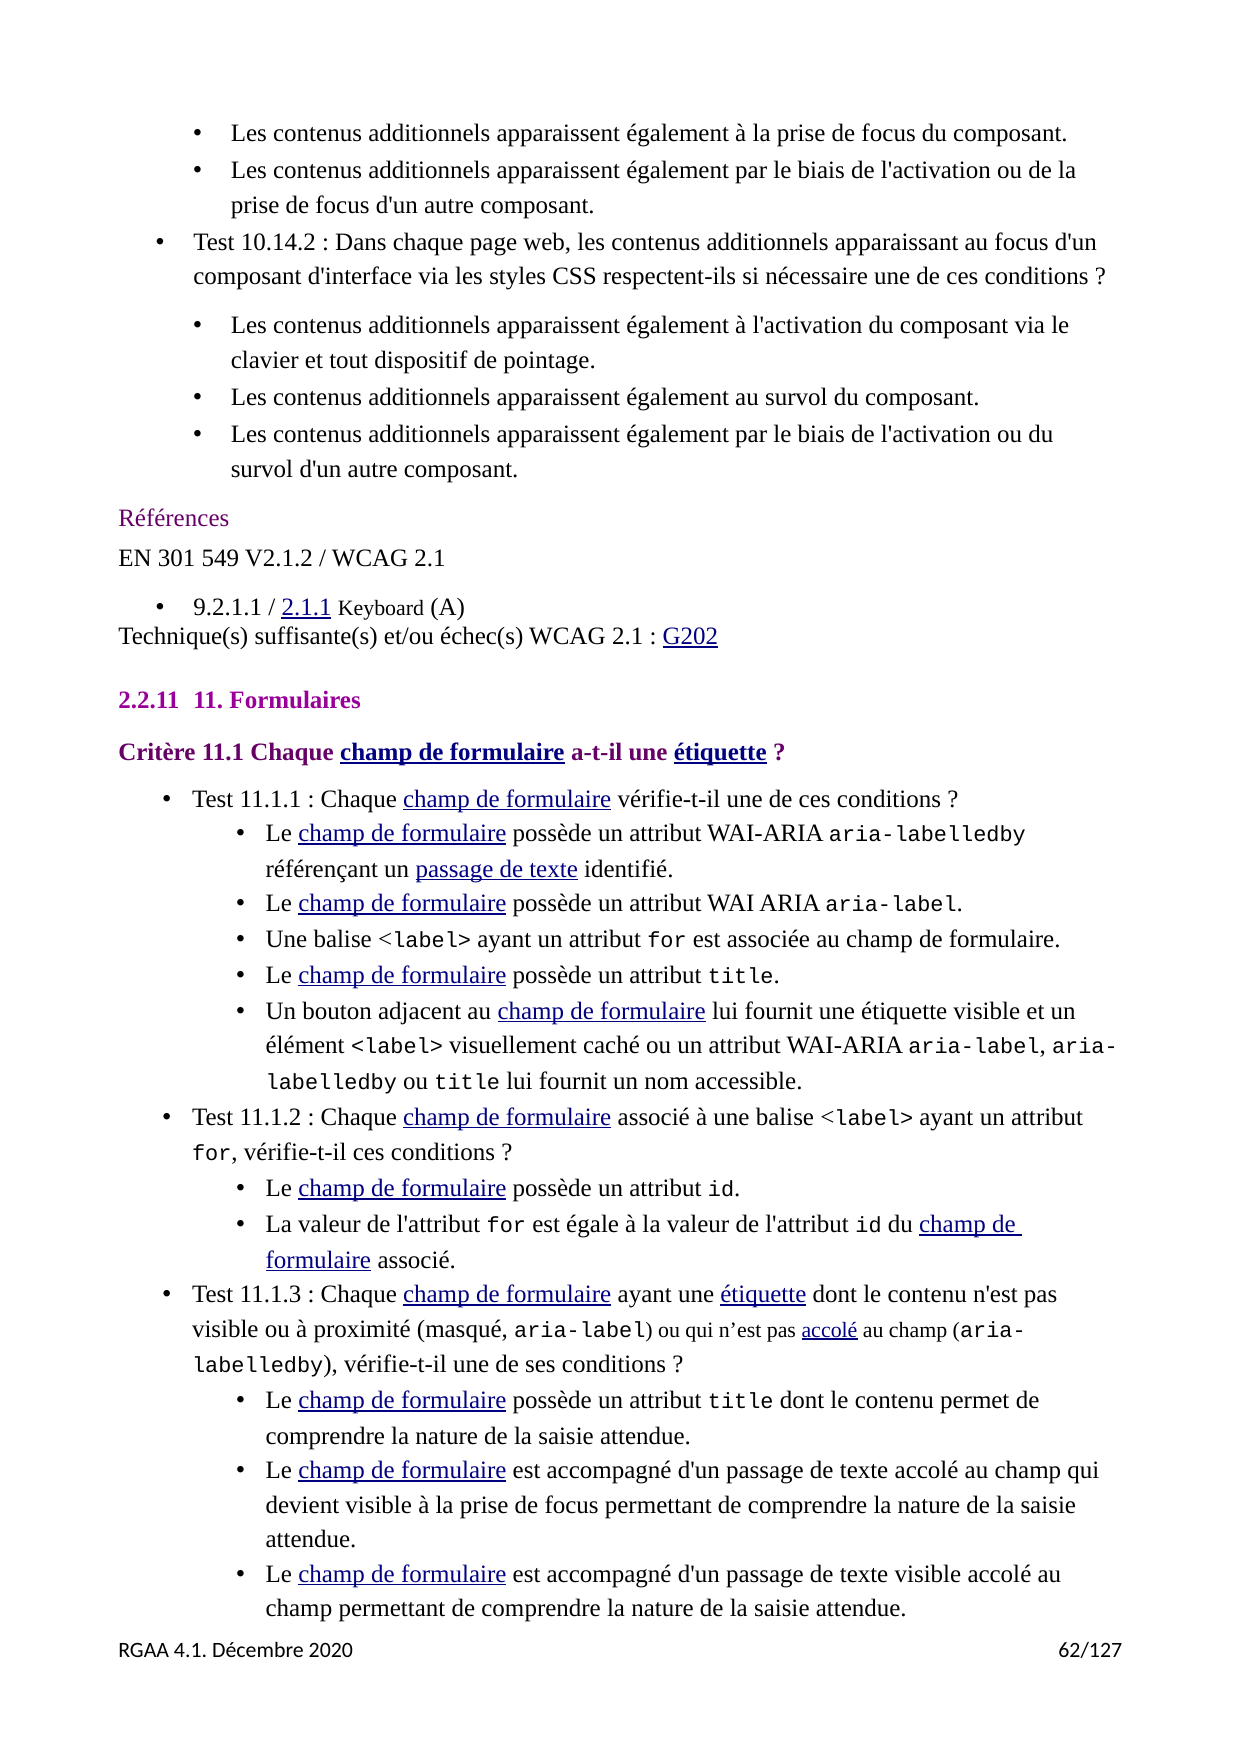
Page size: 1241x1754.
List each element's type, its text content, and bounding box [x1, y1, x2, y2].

list Test 11.1.3 : Chaque champ de formulaire ayant une étiquette dont le contenu n'est pas visible ou à proximité (masqué, aria-label) ou qui n’est pas accolé au champ (aria-labelledby), vérifie-t-il une de ses conditions ? [162, 1279, 1122, 1379]
list Le champ de formulaire est accompagné d'un passage de texte accolé au champ qui devient visible à la prise de focus permettant de comprendre la nature de la saisie attendue. [236, 1455, 1122, 1553]
list Une balise <label> ayant un attribut for est associée au champ de formulaire. [236, 924, 1122, 954]
list Les contenus additionnels apparaissent également à la prise de focus du composant. [193, 118, 1122, 147]
list Les contenus additionnels apparaissent également par le biais de l'activation ou de la prise de focus d'un autre composant. [193, 155, 1122, 218]
list Le champ de formulaire possède un attribut WAI ARIA aria-label. [236, 888, 1122, 918]
text Technique(s) suffisante(s) et/ou échec(s) WCAG 2.1 : G202 [118, 621, 1122, 650]
list Test 11.1.1 : Chaque champ de formulaire vérifie-t-il une de ces conditions ? [162, 784, 1122, 812]
list Le champ de formulaire est accompagné d'un passage de texte visible accolé au champ permettant de comprendre la nature de la saisie attendue. [236, 1559, 1122, 1622]
text EN 301 549 V2.1.2 / WCAG 2.1 [118, 543, 1122, 572]
list Le champ de formulaire possède un attribut id. [236, 1173, 1122, 1203]
list Les contenus additionnels apparaissent également à l'activation du composant via le clavier et tout dispositif de pointage. [193, 311, 1122, 374]
list Le champ de formulaire possède un attribut title. [236, 960, 1122, 990]
list Test 10.14.2 : Dans chaque page web, les contenus additionnels apparaissant au focus d'un composant d'interface via les styles CSS respectent-ils si nécessaire une de ces conditions ? [156, 227, 1122, 290]
list Le champ de formulaire possède un attribut WAI-ARIA aria-labelledby référençant un passage de texte identifié. [236, 818, 1122, 883]
list Le champ de formulaire possède un attribut title dont le contenu permet de comprendre la nature de la saisie attendue. [236, 1385, 1122, 1449]
list Les contenus additionnels apparaissent également par le biais de l'activation ou du survol d'un autre composant. [193, 419, 1122, 483]
subtitle 11. Formulaires [118, 685, 1122, 714]
list La valeur de l'attribut for est égale à la valeur de l'attribut id du champ de formulaire associé. [236, 1209, 1122, 1273]
list Les contenus additionnels apparaissent également au survol du composant. [193, 382, 1122, 411]
subtitle Critère 11.1 Chaque champ de formulaire a-t-il une étiquette ? [118, 737, 1122, 766]
list Un bouton adjacent au champ de formulaire lui fournit une étiquette visible et un élément <label> visuellement caché ou un attribut WAI-ARIA aria-label, aria-labelledby ou title lui fournit un nom accessible. [236, 996, 1122, 1096]
list Test 11.1.2 : Chaque champ de formulaire associé à une balise <label> ayant un attribut for, vérifie-t-il ces conditions ? [162, 1102, 1122, 1167]
subtitle Références [118, 503, 1122, 532]
list 9.2.1.1 / 2.1.1 Keyboard (A) [156, 592, 1122, 621]
